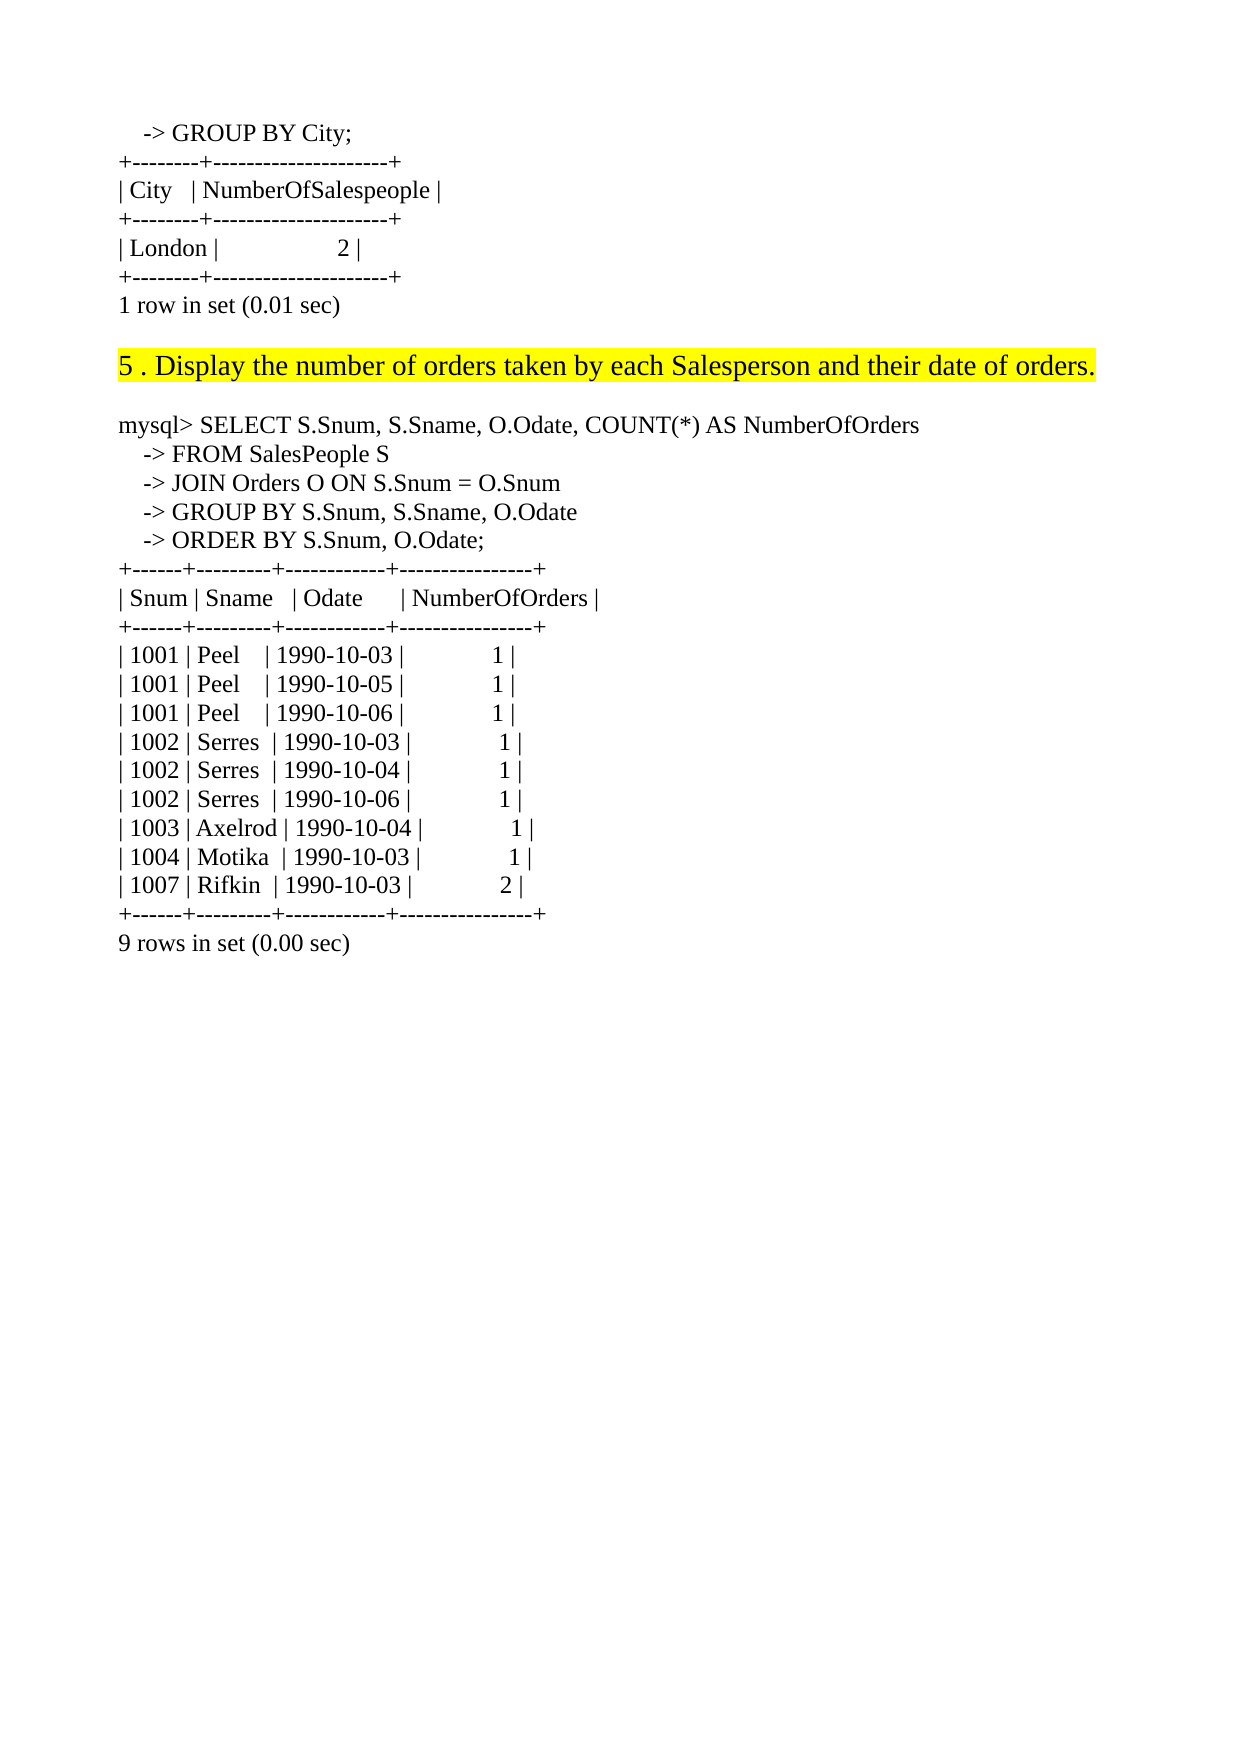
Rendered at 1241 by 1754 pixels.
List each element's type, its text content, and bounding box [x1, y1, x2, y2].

text | 1003 | Axelrod | 1990-10-04 | 1 | [118, 813, 1122, 842]
text +------+---------+------------+----------------+ [118, 899, 1122, 928]
text | 1001 | Peel | 1990-10-03 | 1 | [118, 640, 1122, 669]
text | City | NumberOfSalespeople | [118, 176, 1122, 204]
text -> GROUP BY City; [118, 118, 1122, 147]
text | 1002 | Serres | 1990-10-03 | 1 | [118, 727, 1122, 755]
text mysql> SELECT S.Snum, S.Sname, O.Odate, COUNT(*) AS NumberOfOrders [118, 410, 1122, 439]
text -> FROM SalesPeople S [118, 439, 1122, 468]
text 9 rows in set (0.00 sec) [118, 928, 1122, 957]
text | London | 2 | [118, 233, 1122, 262]
text | 1002 | Serres | 1990-10-06 | 1 | [118, 784, 1122, 813]
text | 1002 | Serres | 1990-10-04 | 1 | [118, 755, 1122, 784]
text 1 row in set (0.01 sec) [118, 291, 1122, 319]
text -> JOIN Orders O ON S.Snum = O.Snum [118, 468, 1122, 497]
text | 1004 | Motika | 1990-10-03 | 1 | [118, 842, 1122, 870]
text +------+---------+------------+----------------+ [118, 554, 1122, 583]
text +--------+---------------------+ [118, 204, 1122, 233]
text +--------+---------------------+ [118, 147, 1122, 176]
text +------+---------+------------+----------------+ [118, 612, 1122, 640]
text -> ORDER BY S.Snum, O.Odate; [118, 525, 1122, 554]
text | 1001 | Peel | 1990-10-05 | 1 | [118, 669, 1122, 698]
text +--------+---------------------+ [118, 262, 1122, 291]
text 5 . Display the number of orders taken by each Salesperson and their date of orders. [118, 348, 1122, 382]
text -> GROUP BY S.Snum, S.Sname, O.Odate [118, 497, 1122, 525]
text | 1007 | Rifkin | 1990-10-03 | 2 | [118, 870, 1122, 899]
text | Snum | Sname | Odate | NumberOfOrders | [118, 583, 1122, 612]
text | 1001 | Peel | 1990-10-06 | 1 | [118, 698, 1122, 727]
